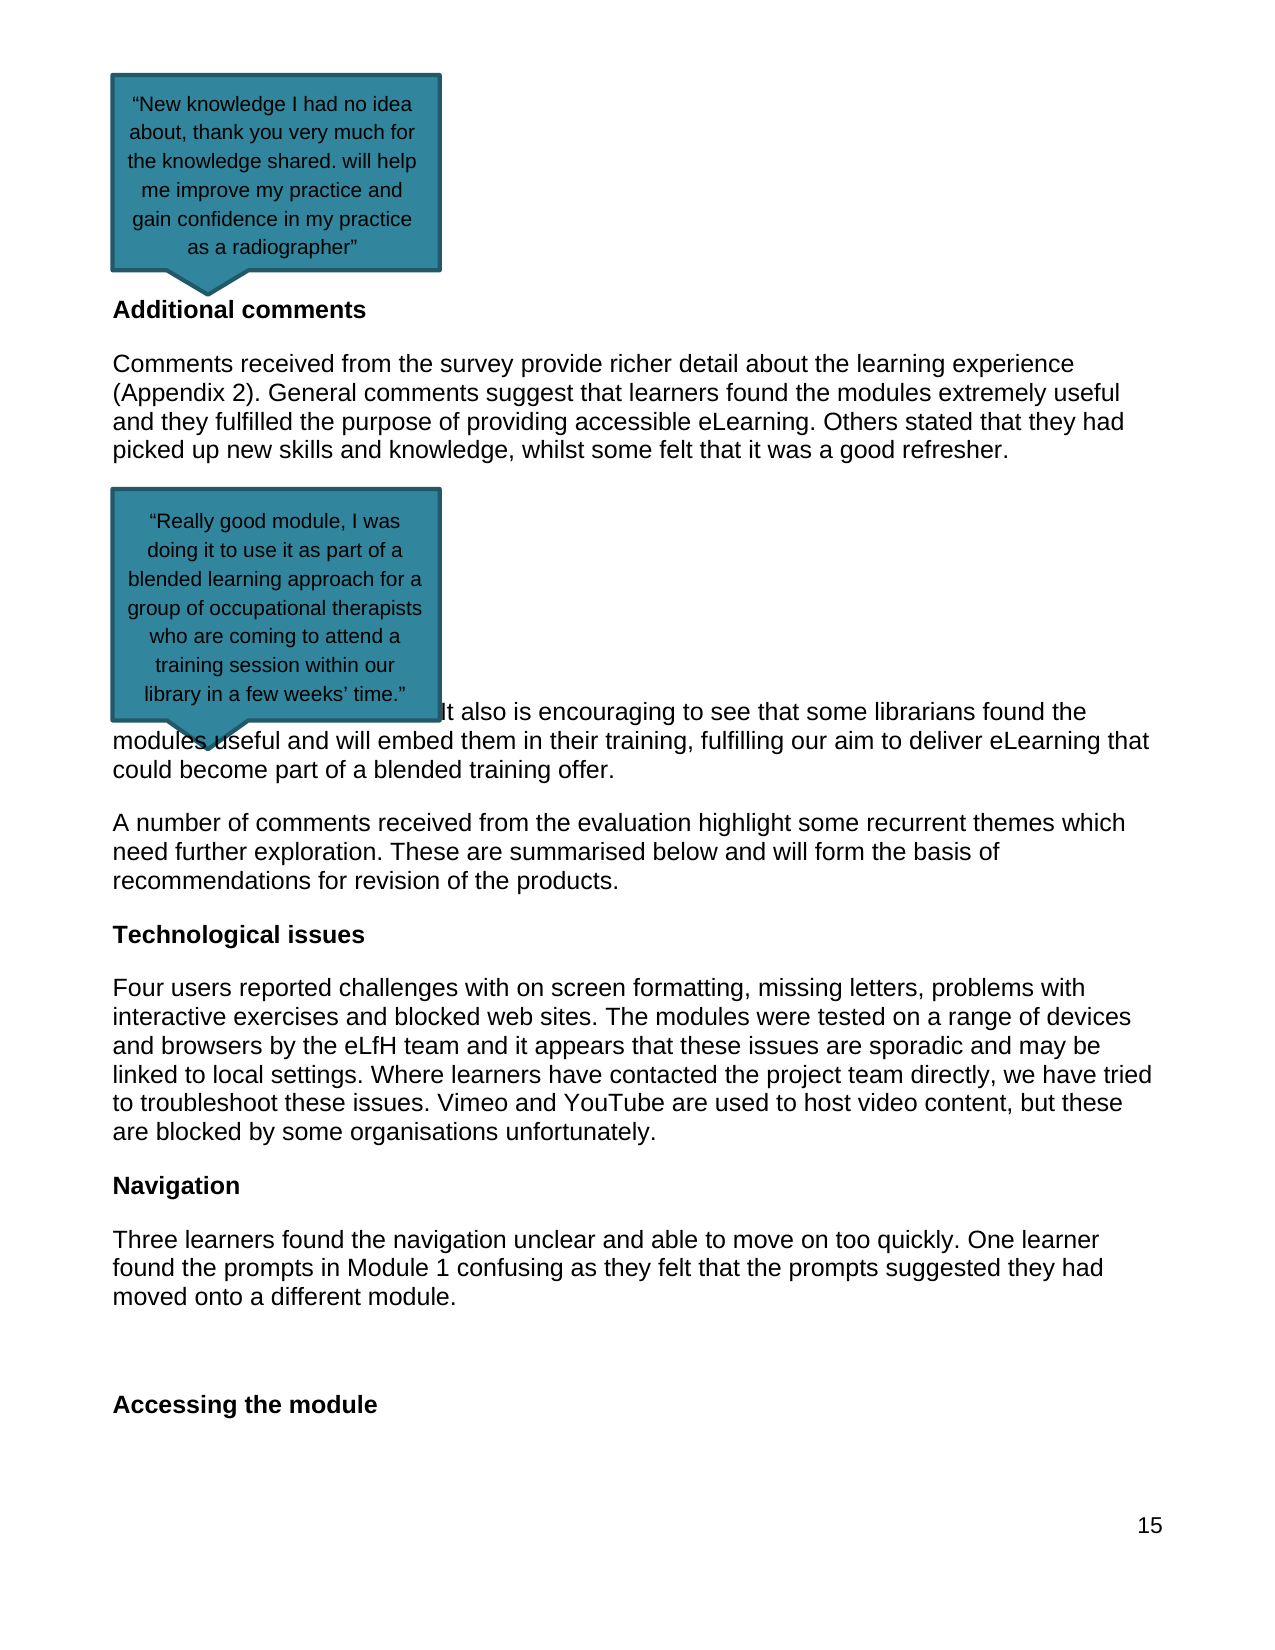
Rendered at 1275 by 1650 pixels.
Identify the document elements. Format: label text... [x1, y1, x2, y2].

text Three learners found the navigation unclear and able to move on too quickly. One learner found the prompts in Module 1 confusing as they felt that the prompts suggested they had moved onto a different module. [112, 1224, 1162, 1311]
text Accessing the module [112, 1389, 1162, 1418]
text Navigation [112, 1171, 1162, 1199]
text It also is encouraging to see that some librarians found the modules useful and will embed them in their training, fulfilling our aim to deliver eLearning that could become part of a blended training offer. [112, 489, 1162, 783]
text Additional comments [112, 295, 1162, 324]
text Four users reported challenges with on screen formatting, missing letters, problems with interactive exercises and blocked web sites. The modules were tested on a range of devices and browsers by the eLfH team and it appears that these issues are sporadic and may be linked to local settings. Where learners have contacted the project team directly, we have tried to troubleshoot these issues. Vimeo and YouTube are used to host video content, but these are blocked by some organisations unfortunately. [112, 973, 1162, 1146]
text Technological issues [112, 919, 1162, 948]
text A number of comments received from the evaluation highlight some recurrent themes which need further exploration. These are summarised below and will form the basis of recommendations for revision of the products. [112, 808, 1162, 894]
text Comments received from the survey provide richer detail about the learning experience (Appendix 2). General comments suggest that learners found the modules extremely useful and they fulfilled the purpose of providing accessible eLearning. Others stated that they had picked up new skills and knowledge, whilst some felt that it was a good refresher. [112, 349, 1162, 464]
